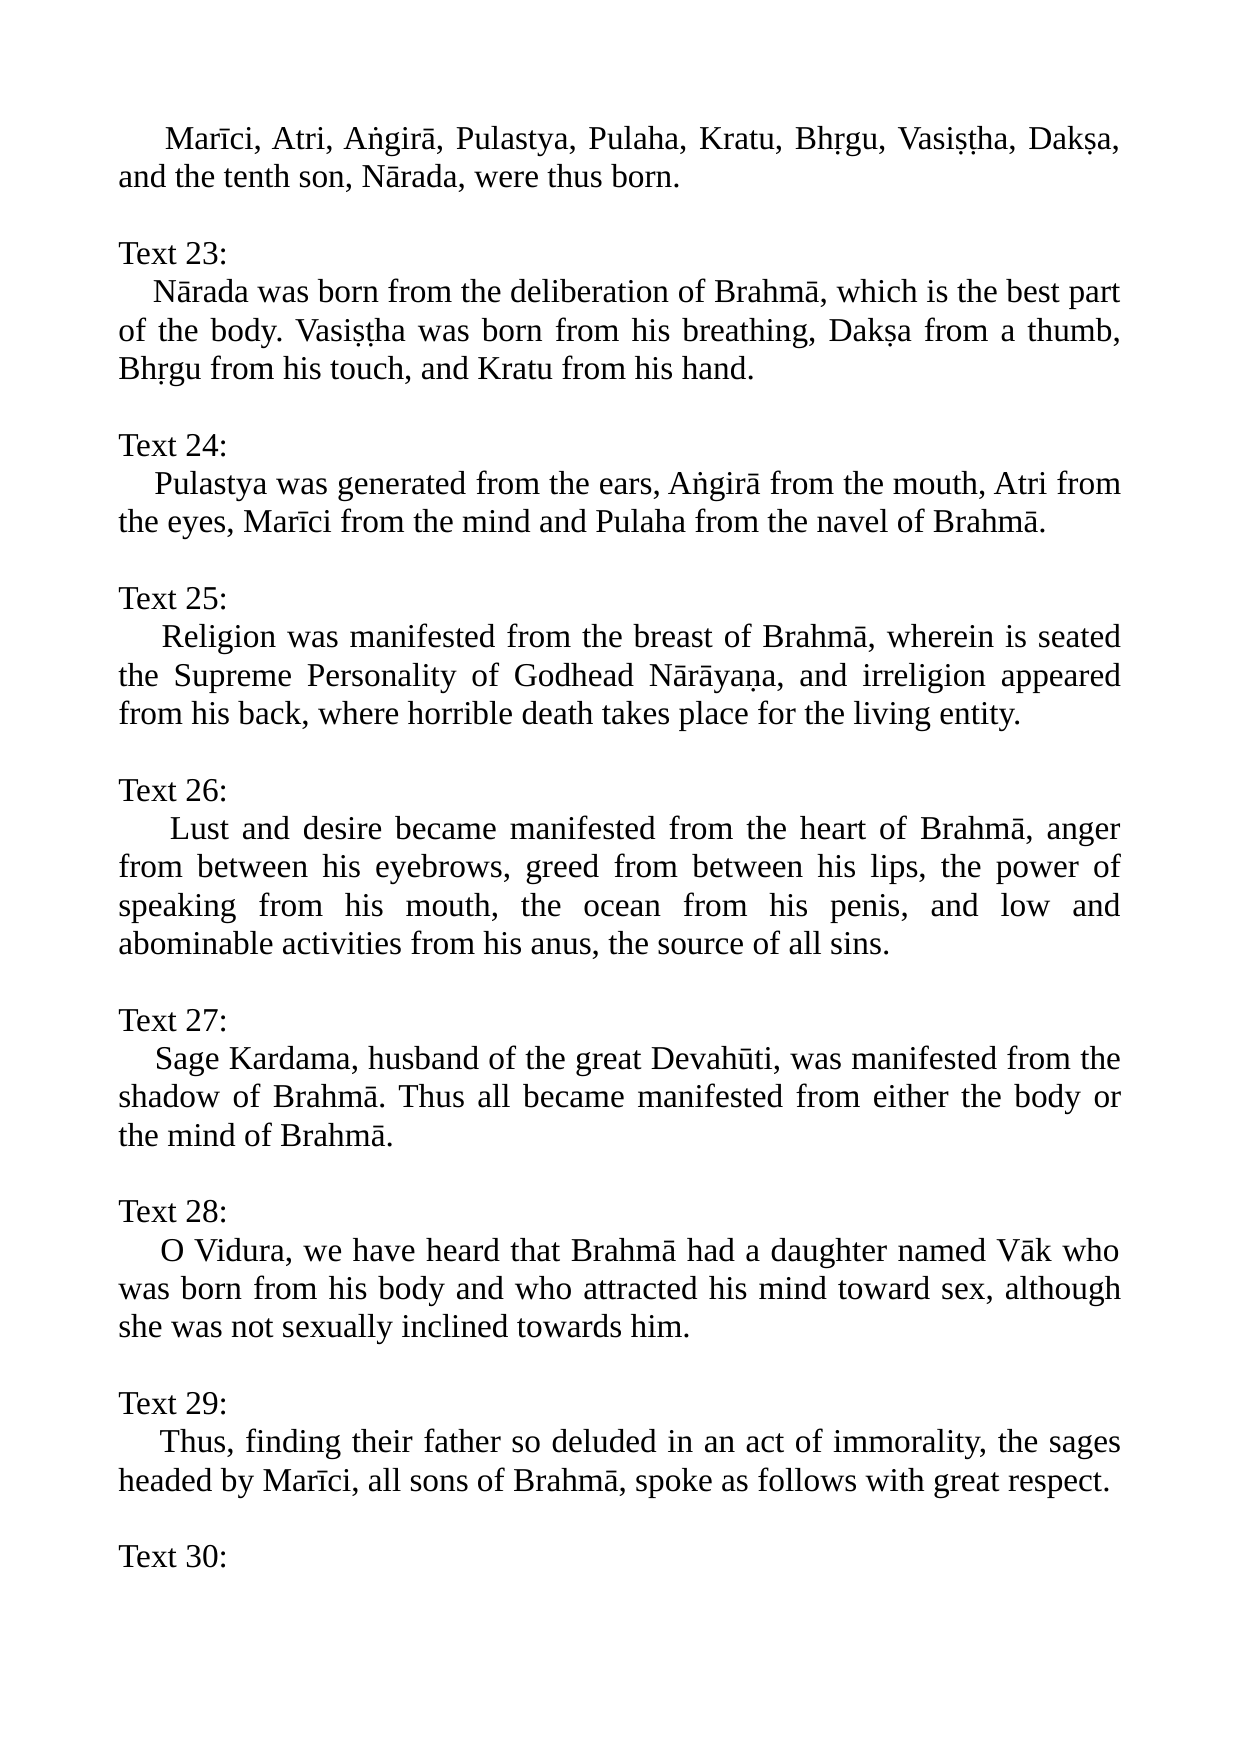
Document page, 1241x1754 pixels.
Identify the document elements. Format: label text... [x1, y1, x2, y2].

text Text 25: [118, 578, 1122, 616]
text Text 30: [118, 1536, 1122, 1575]
text Text 29: [118, 1383, 1122, 1421]
text Text 24: [118, 425, 1122, 463]
text Religion was manifested from the breast of Brahmā, wherein is seated the Supreme Personality of Godhead Nārāyaṇa, and irreligion appeared from his back, where horrible death takes place for the living entity. [118, 616, 1122, 731]
text Text 23: [118, 233, 1122, 271]
text Thus, finding their father so deluded in an act of immorality, the sages headed by Marīci, all sons of Brahmā, spoke as follows with great respect. [118, 1421, 1122, 1498]
text Text 26: [118, 770, 1122, 808]
text Sage Kardama, husband of the great Devahūti, was manifested from the shadow of Brahmā. Thus all became manifested from either the body or the mind of Brahmā. [118, 1038, 1122, 1153]
text O Vidura, we have heard that Brahmā had a daughter named Vāk who was born from his body and who attracted his mind toward sex, although she was not sexually inclined towards him. [118, 1230, 1122, 1345]
text Marīci, Atri, Aṅgirā, Pulastya, Pulaha, Kratu, Bhṛgu, Vasiṣṭha, Dakṣa, and the tenth son, Nārada, were thus born. [118, 118, 1122, 195]
text Lust and desire became manifested from the heart of Brahmā, anger from between his eyebrows, greed from between his lips, the power of speaking from his mouth, the ocean from his penis, and low and abominable activities from his anus, the source of all sins. [118, 808, 1122, 961]
text Nārada was born from the deliberation of Brahmā, which is the best part of the body. Vasiṣṭha was born from his breathing, Dakṣa from a thumb, Bhṛgu from his touch, and Kratu from his hand. [118, 271, 1122, 386]
text Text 28: [118, 1191, 1122, 1230]
text Pulastya was generated from the ears, Aṅgirā from the mouth, Atri from the eyes, Marīci from the mind and Pulaha from the navel of Brahmā. [118, 463, 1122, 540]
text Text 27: [118, 1000, 1122, 1038]
